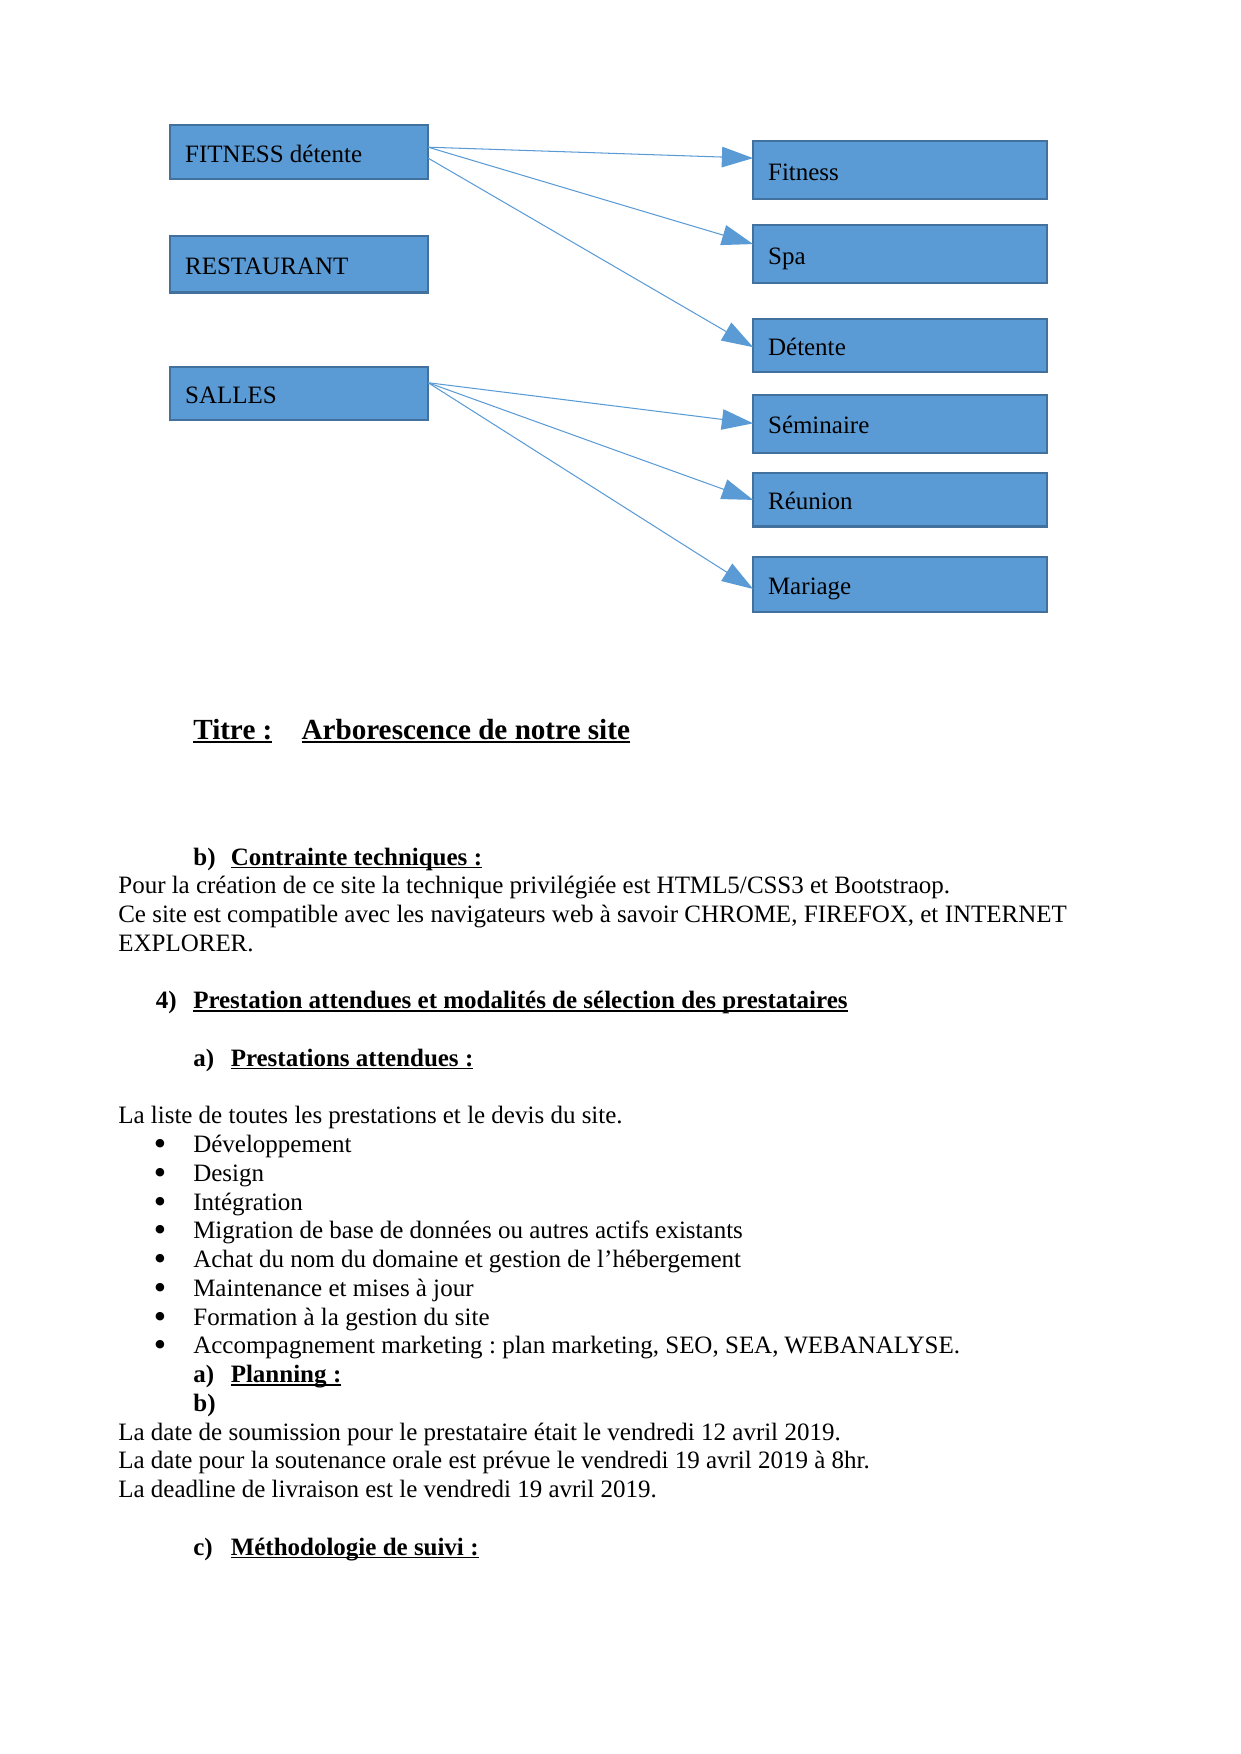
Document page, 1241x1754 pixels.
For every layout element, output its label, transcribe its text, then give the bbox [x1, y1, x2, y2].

list Maintenance et mises à jour [156, 1273, 1122, 1302]
text La date pour la soutenance orale est prévue le vendredi 19 avril 2019 à 8hr. [118, 1445, 1122, 1474]
list Prestation attendues et modalités de sélection des prestataires [156, 985, 1122, 1014]
list Développement [156, 1129, 1122, 1158]
text La date de soumission pour le prestataire était le vendredi 12 avril 2019. [118, 1417, 1122, 1445]
list Design [156, 1158, 1122, 1187]
list Achat du nom du domaine et gestion de l’hébergement [156, 1244, 1122, 1273]
text La deadline de livraison est le vendredi 19 avril 2019. [118, 1474, 1122, 1503]
text Pour la création de ce site la technique privilégiée est HTML5/CSS3 et Bootstraop. [118, 870, 1122, 899]
list Planning : [193, 1359, 1122, 1388]
text Titre : Arborescence de notre site [193, 712, 1122, 746]
list Méthodologie de suivi : [193, 1532, 1122, 1560]
list Migration de base de données ou autres actifs existants [156, 1215, 1122, 1244]
text Ce site est compatible avec les navigateurs web à savoir CHROME, FIREFOX, et INTERNET EXPLORER. [118, 899, 1122, 957]
list Intégration [156, 1187, 1122, 1215]
text La liste de toutes les prestations et le devis du site. [118, 1100, 1122, 1129]
list Contrainte techniques : [193, 842, 1122, 870]
list Prestations attendues : [193, 1043, 1122, 1072]
list Accompagnement marketing : plan marketing, SEO, SEA, WEBANALYSE. [156, 1330, 1122, 1359]
list Formation à la gestion du site [156, 1302, 1122, 1330]
